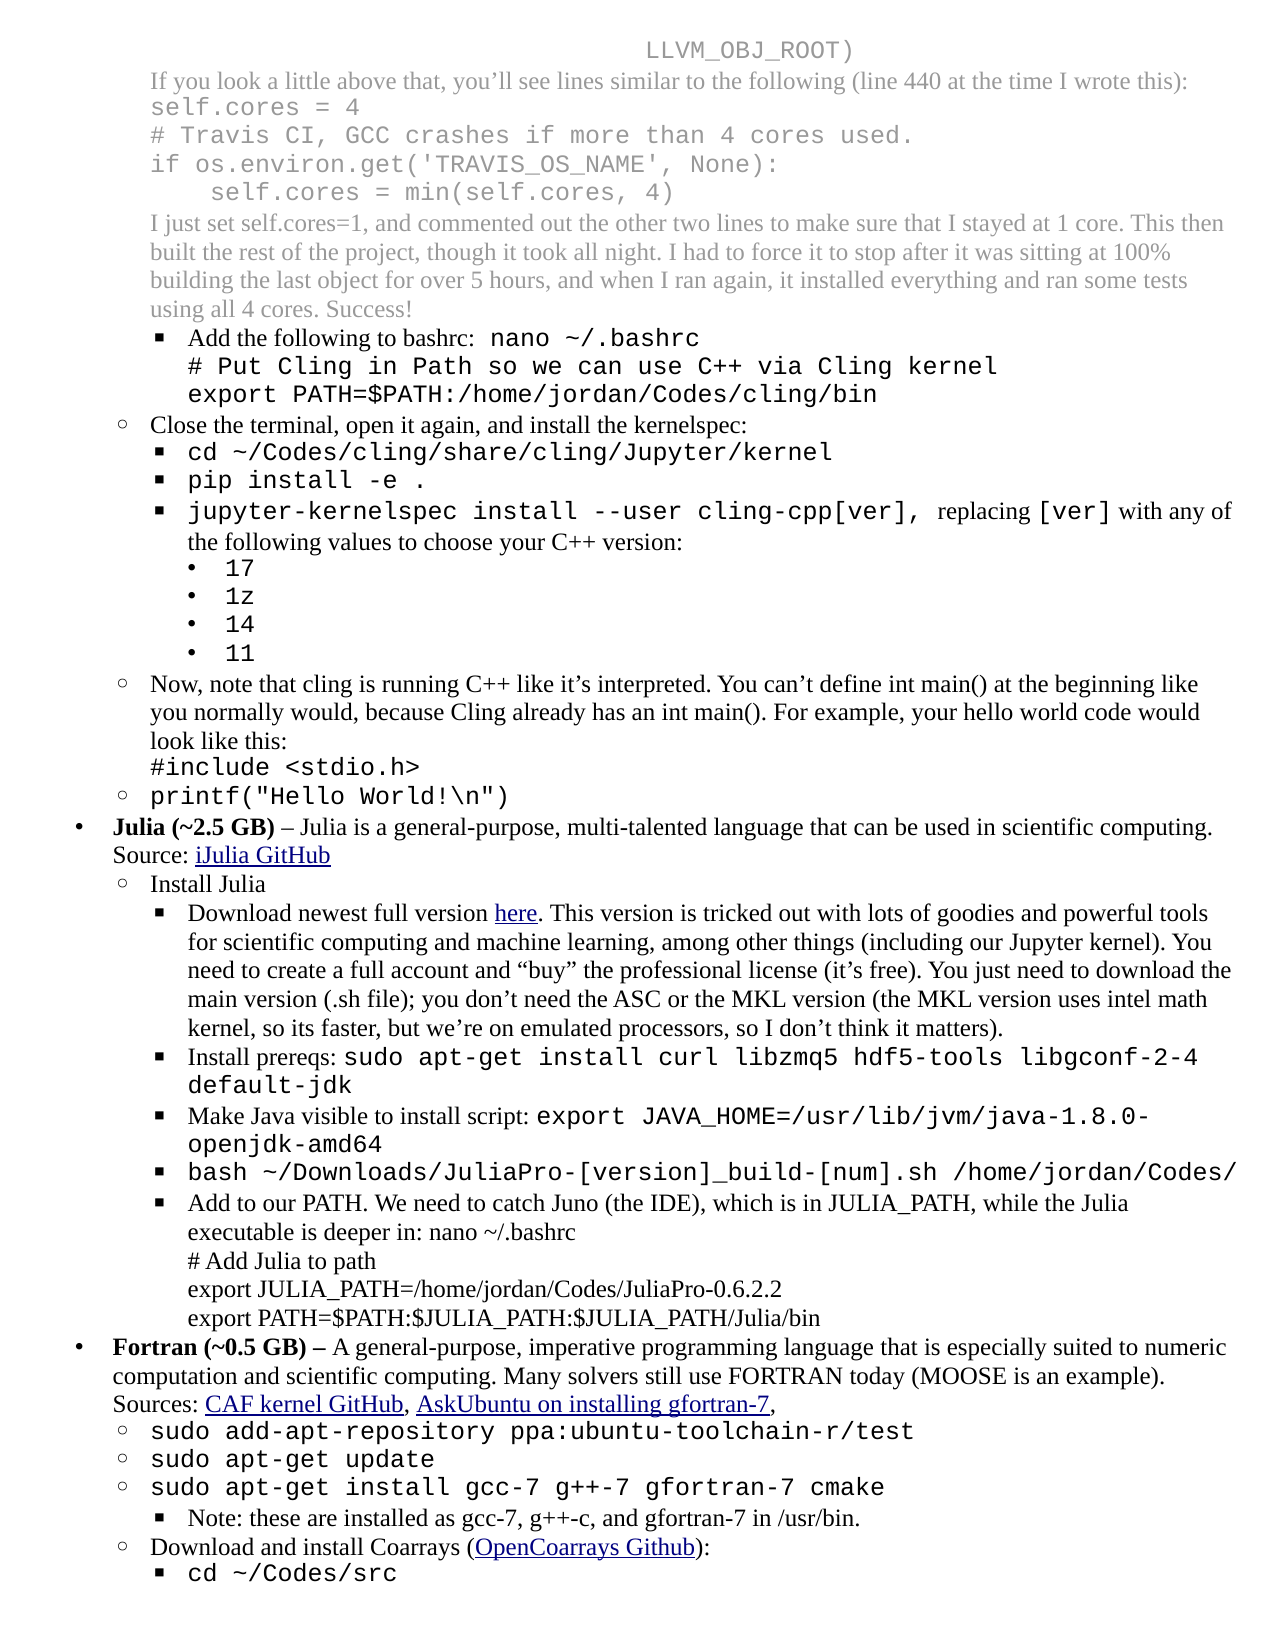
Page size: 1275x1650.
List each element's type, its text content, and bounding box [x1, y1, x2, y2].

list LLVM_OBJ_ROOT) If you look a little above that, you’ll see lines similar to the following (line 440 at the time I wrote this): self.cores = 4 [112, 37, 1237, 123]
list sudo apt-get update [112, 1447, 1237, 1475]
list 17 [187, 555, 1237, 584]
list 1z [187, 584, 1237, 612]
list cd ~/Codes/src [150, 1561, 1237, 1589]
list Fortran (~0.5 GB) – A general-purpose, imperative programming language that is especially suited to numeric computation and scientific computing. Many solvers still use FORTRAN today (MOOSE is an example). Sources: CAF kernel GitHub, AskUbuntu on installing gfortran-7, [75, 1332, 1237, 1418]
list Add the following to bashrc: nano ~/.bashrc [150, 323, 1237, 354]
list Note: these are installed as gcc-7, g++-c, and gfortran-7 in /usr/bin. [150, 1503, 1237, 1532]
list 11 [187, 640, 1237, 669]
list Download newest full version here. This version is tricked out with lots of goodies and powerful tools for scientific computing and machine learning, among other things (including our Jupyter kernel). You need to create a full account and “buy” the professional license (it’s free). You just need to download the main version (.sh file); you don’t need the ASC or the MKL version (the MKL version uses intel math kernel, so its faster, but we’re on emulated processors, so I don’t think it matters). [150, 898, 1237, 1042]
list pip install -e . [150, 467, 1237, 496]
list Now, note that cling is running C++ like it’s interpreted. You can’t define int main() at the beginning like you normally would, because Cling already has an int main(). For example, your hello world code would look like this: #include <stdio.h> [112, 669, 1237, 783]
list Julia (~2.5 GB) – Julia is a general-purpose, multi-talented language that can be used in scientific computing. Source: iJulia GitHub [75, 812, 1237, 869]
list 14 [187, 612, 1237, 640]
list sudo add-apt-repository ppa:ubuntu-toolchain-r/test [112, 1418, 1237, 1447]
list bash ~/Downloads/JuliaPro-[version]_build-[num].sh /home/jordan/Codes/ [150, 1160, 1237, 1188]
list printf("Hello World!\n") [112, 783, 1237, 812]
list if os.environ.get('TRAVIS_OS_NAME', None): [112, 151, 1237, 179]
list jupyter-kernelspec install --user cling-cpp[ver], replacing [ver] with any of the following values to choose your C++ version: [150, 496, 1237, 555]
list cd ~/Codes/cling/share/cling/Jupyter/kernel [150, 439, 1237, 467]
list # Travis CI, GCC crashes if more than 4 cores used. [112, 123, 1237, 151]
list export PATH=$PATH:$JULIA_PATH:$JULIA_PATH/Julia/bin [150, 1303, 1237, 1332]
list sudo apt-get install gcc-7 g++-7 gfortran-7 cmake [112, 1475, 1237, 1503]
list Install prereqs: sudo apt-get install curl libzmq5 hdf5-tools libgconf-2-4 default-jdk [150, 1042, 1237, 1101]
list Close the terminal, open it again, and install the kernelspec: [112, 410, 1237, 439]
list self.cores = min(self.cores, 4) I just set self.cores=1, and commented out the other two lines to make sure that I stayed at 1 core. This then built the rest of the project, though it took all night. I had to force it to stop after it was sitting at 100% building the last object for over 5 hours, and when I ran again, it installed everything and ran some tests using all 4 cores. Success! [112, 179, 1237, 323]
list export JULIA_PATH=/home/jordan/Codes/JuliaPro-0.6.2.2 [150, 1274, 1237, 1303]
list export PATH=$PATH:/home/jordan/Codes/cling/bin [150, 382, 1237, 410]
list Download and install Coarrays (OpenCoarrays Github): [112, 1532, 1237, 1561]
list Install Julia [112, 869, 1237, 898]
list Add to our PATH. We need to catch Juno (the IDE), which is in JULIA_PATH, while the Julia executable is deeper in: nano ~/.bashrc # Add Julia to path [150, 1188, 1237, 1274]
list Make Java visible to install script: export JAVA_HOME=/usr/lib/jvm/java-1.8.0-openjdk-amd64 [150, 1101, 1237, 1160]
list # Put Cling in Path so we can use C++ via Cling kernel [150, 354, 1237, 382]
